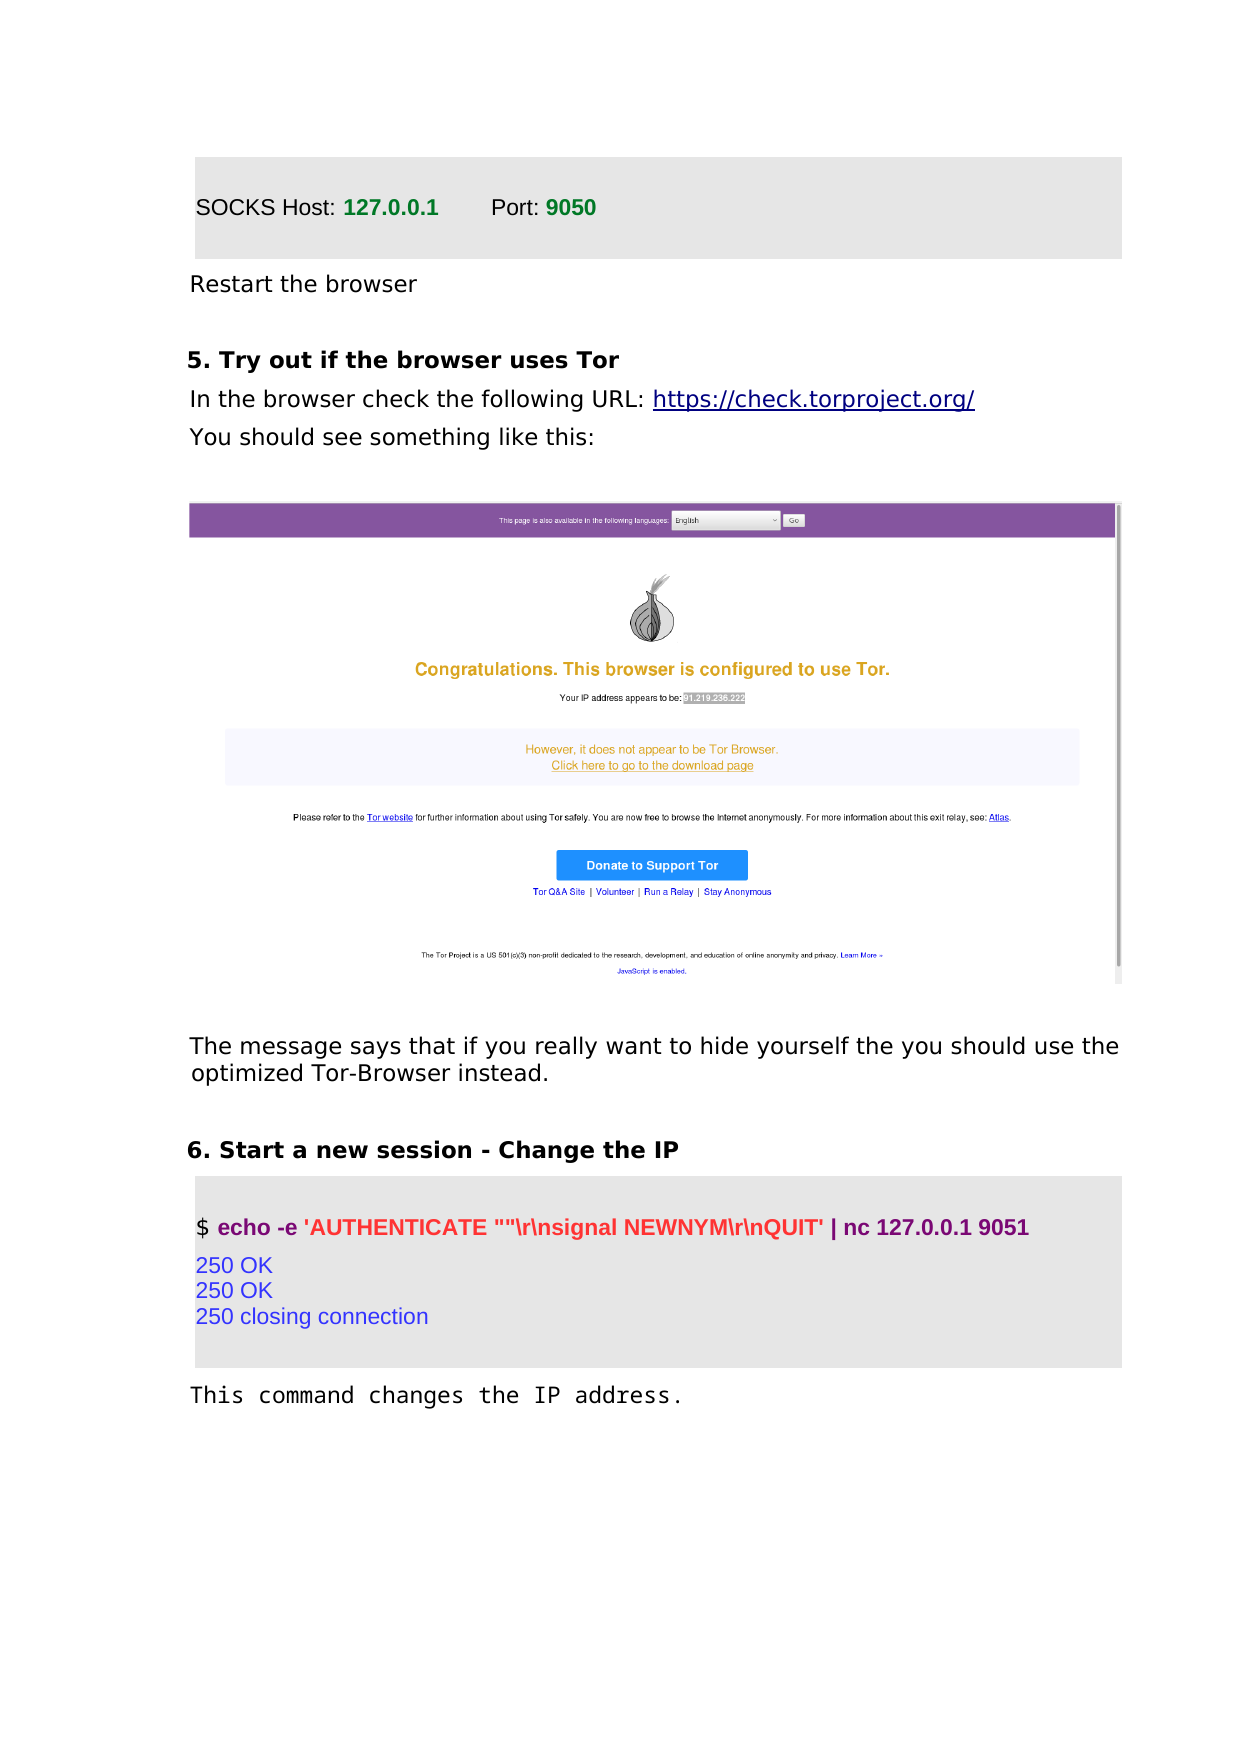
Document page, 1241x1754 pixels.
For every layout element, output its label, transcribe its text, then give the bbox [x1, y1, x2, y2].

text This command changes the IP address. [189, 1379, 1122, 1411]
text 6. Start a new session - Change the IP [186, 1137, 1122, 1164]
picture [189, 501, 1122, 984]
text In the browser check the following URL: https://check.torproject.org/ [189, 386, 1122, 413]
text 250 OK 250 OK 250 closing connection [195, 1252, 1122, 1329]
text You should see something like this: [189, 424, 1122, 451]
text $ echo -e 'AUTHENTICATE ""\r\nsignal NEWNYM\r\nQUIT' | nc 127.0.0.1 9051 [195, 1214, 1122, 1241]
text SOCKS Host: 127.0.0.1 Port: 9050 [195, 195, 1122, 221]
text 5. Try out if the browser uses Tor [186, 348, 1122, 374]
text Restart the browser [189, 271, 1122, 297]
text The message says that if you really want to hide yourself the you should use the optimized Tor-Browser instead. [189, 1033, 1122, 1087]
